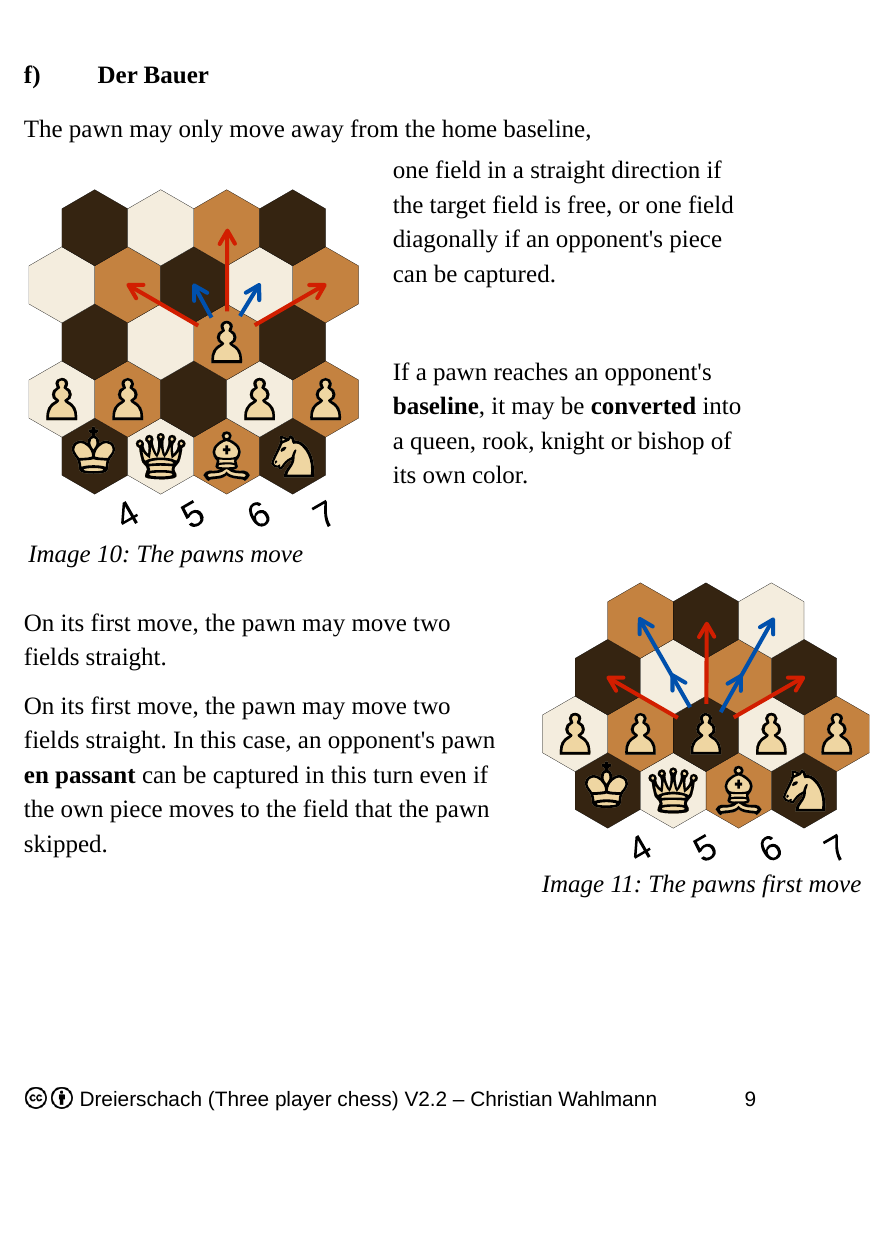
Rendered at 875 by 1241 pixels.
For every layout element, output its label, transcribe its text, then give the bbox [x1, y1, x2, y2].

text Image 10: The pawns move [28, 189, 363, 568]
text The pawn may only move away from the home baseline, [24, 114, 756, 143]
text On its first move, the pawn may move two fields straight. In this case, an opponent's pawn en passant can be captured in this turn even if the own piece moves to the field that the pawn skipped. [24, 691, 542, 858]
subtitle Der Bauer [24, 60, 756, 89]
text On its first move, the pawn may move two fields straight. [24, 608, 542, 671]
text If a pawn reaches an opponent's baseline, it may be converted into a queen, rook, knight or bishop of its own color. [363, 357, 756, 489]
picture [23, 1085, 74, 1110]
text Image 11: The pawns first move [542, 582, 874, 898]
text one field in a straight direction if the target field is free, or one field diagonally if an opponent's piece can be captured. [24, 155, 756, 288]
